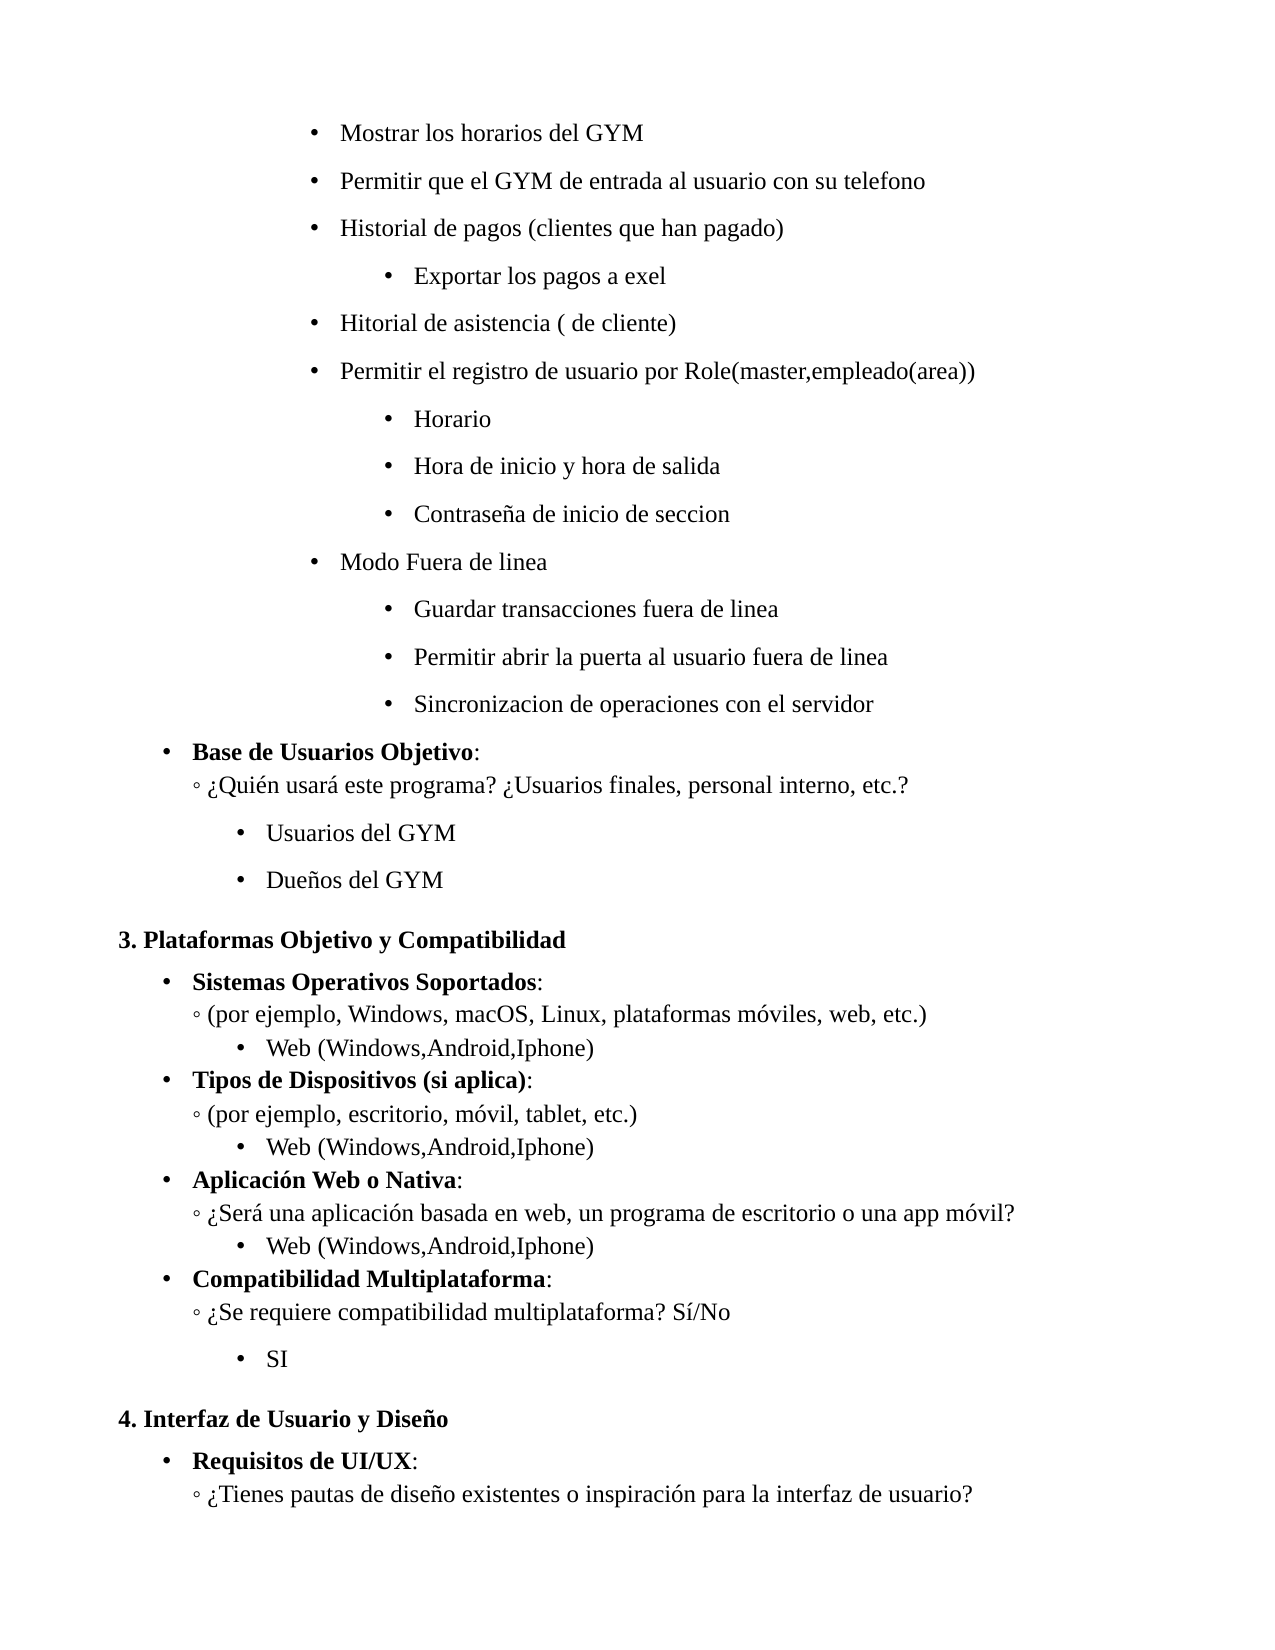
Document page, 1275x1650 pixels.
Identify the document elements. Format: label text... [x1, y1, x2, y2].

list Base de Usuarios Objetivo: ◦ ¿Quién usará este programa? ¿Usuarios finales, personal interno, etc.? [162, 737, 1157, 799]
subtitle 4. Interfaz de Usuario y Diseño [118, 1404, 1157, 1433]
list Hitorial de asistencia ( de cliente) [310, 308, 1157, 337]
list Web (Windows,Android,Iphone) [236, 1231, 1157, 1259]
list Usuarios del GYM [236, 818, 1157, 846]
list Web (Windows,Android,Iphone) [236, 1132, 1157, 1160]
list Guardar transacciones fuera de linea [384, 594, 1157, 623]
list SI [236, 1344, 1157, 1373]
list Web (Windows,Android,Iphone) [236, 1033, 1157, 1061]
list Contraseña de inicio de seccion [384, 499, 1157, 528]
list Permitir abrir la puerta al usuario fuera de linea [384, 642, 1157, 671]
list Aplicación Web o Nativa: ◦ ¿Será una aplicación basada en web, un programa de escritorio o una app móvil? [162, 1165, 1157, 1226]
list Tipos de Dispositivos (si aplica): ◦ (por ejemplo, escritorio, móvil, tablet, etc.) [162, 1066, 1157, 1127]
list Historial de pagos (clientes que han pagado) [310, 213, 1157, 242]
list Modo Fuera de linea [310, 547, 1157, 575]
list Permitir el registro de usuario por Role(master,empleado(area)) [310, 356, 1157, 385]
list Sistemas Operativos Soportados: ◦ (por ejemplo, Windows, macOS, Linux, plataformas móviles, web, etc.) [162, 967, 1157, 1028]
subtitle 3. Plataformas Objetivo y Compatibilidad [118, 925, 1157, 954]
list Dueños del GYM [236, 865, 1157, 894]
list Hora de inicio y hora de salida [384, 451, 1157, 480]
list Requisitos de UI/UX: ◦ ¿Tienes pautas de diseño existentes o inspiración para la interfaz de usuario? [162, 1446, 1157, 1507]
list Sincronizacion de operaciones con el servidor [384, 689, 1157, 718]
list Exportar los pagos a exel [384, 261, 1157, 290]
list Compatibilidad Multiplataforma: ◦ ¿Se requiere compatibilidad multiplataforma? Sí/No [162, 1264, 1157, 1326]
list Horario [384, 404, 1157, 432]
list Mostrar los horarios del GYM [310, 118, 1157, 147]
list Permitir que el GYM de entrada al usuario con su telefono [310, 166, 1157, 194]
